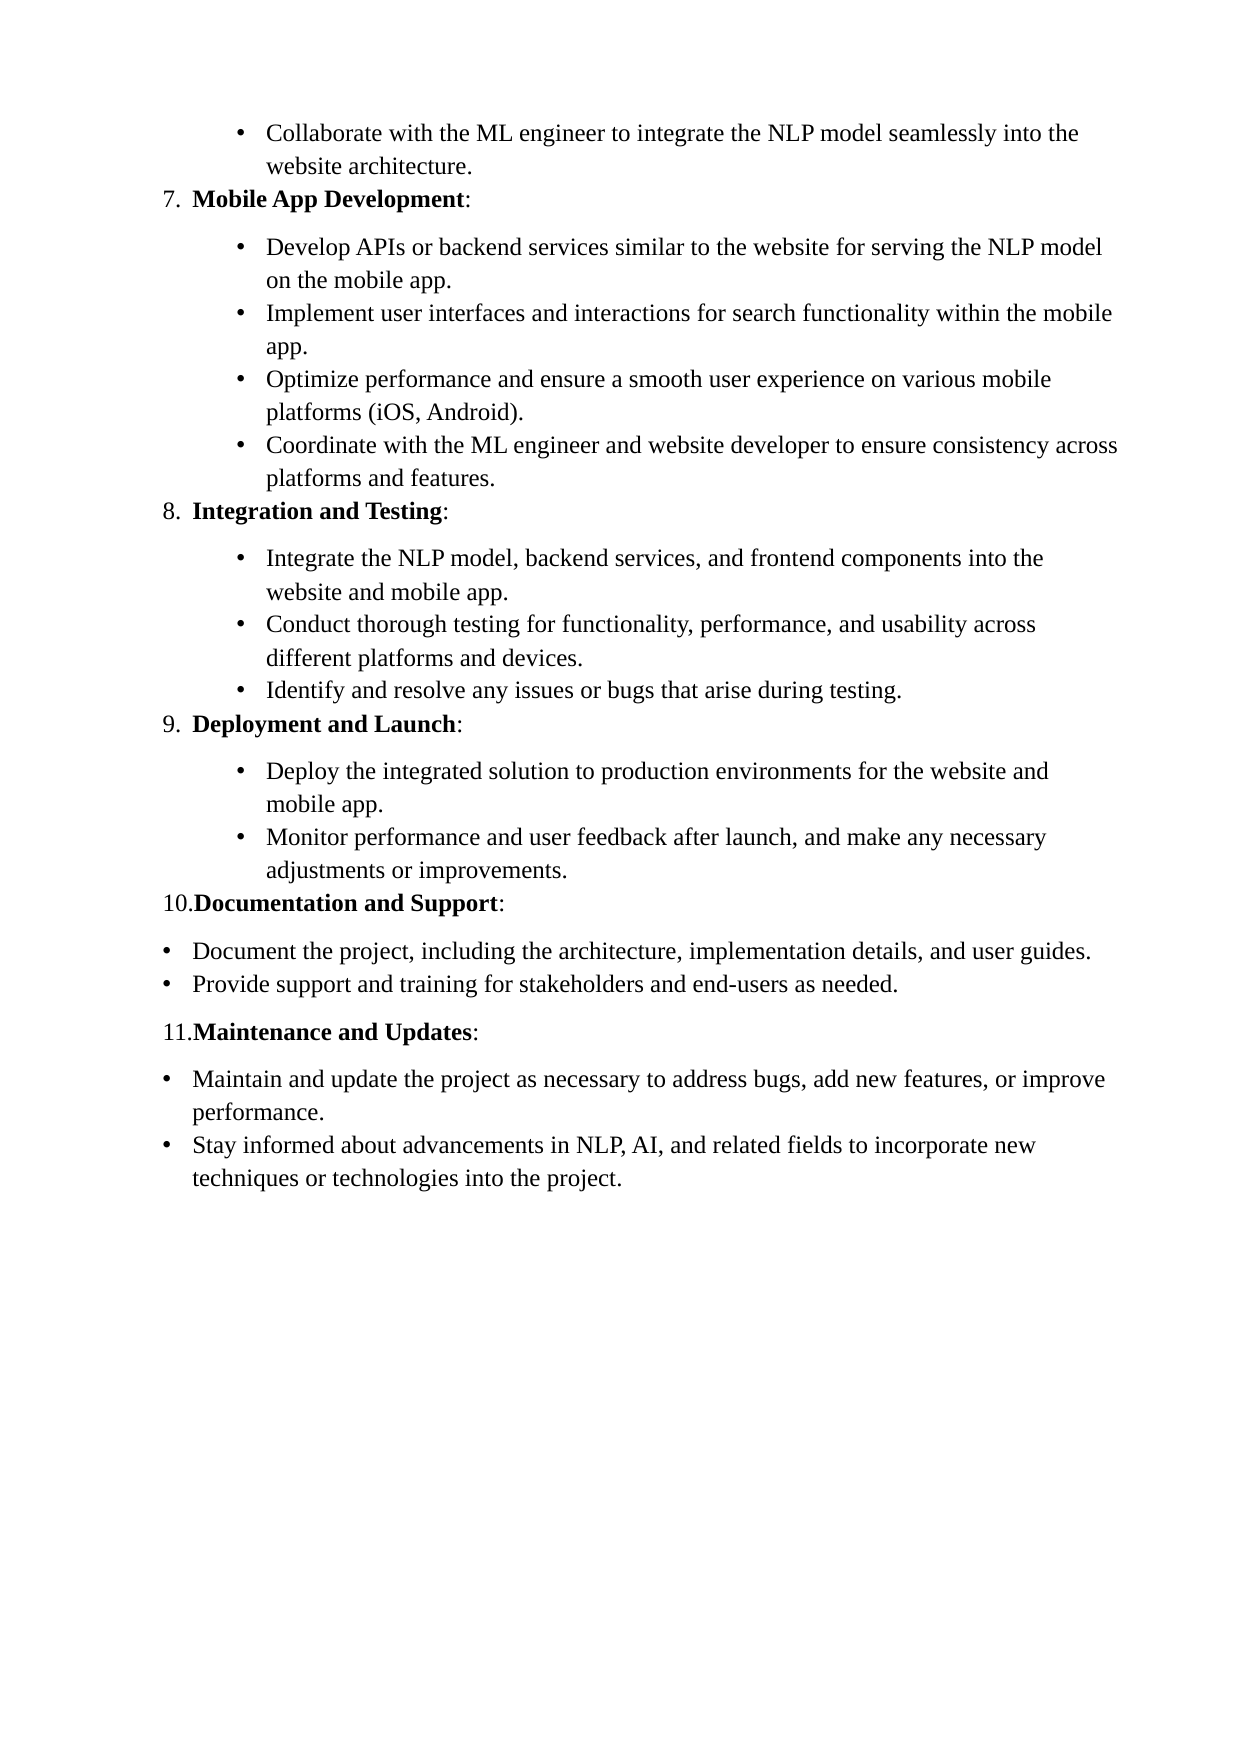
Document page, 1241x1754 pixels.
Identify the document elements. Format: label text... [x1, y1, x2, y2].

list Mobile App Development: [162, 184, 1122, 213]
list Maintain and update the project as necessary to address bugs, add new features, or improve performance. [162, 1064, 1122, 1126]
list Integrate the NLP model, backend services, and frontend components into the website and mobile app. [236, 543, 1122, 605]
list Stay informed about advancements in NLP, AI, and related fields to incorporate new techniques or technologies into the project. [162, 1130, 1122, 1192]
list Coordinate with the ML engineer and website developer to ensure consistency across platforms and features. [236, 430, 1122, 492]
list Deploy the integrated solution to production environments for the website and mobile app. [236, 756, 1122, 818]
list Optimize performance and ensure a smooth user experience on various mobile platforms (iOS, Android). [236, 364, 1122, 426]
list Collaborate with the ML engineer to integrate the NLP model seamlessly into the website architecture. [236, 118, 1122, 180]
list Deployment and Launch: [162, 709, 1122, 737]
list Integration and Testing: [162, 496, 1122, 525]
list Identify and resolve any issues or bugs that arise during testing. [236, 676, 1122, 704]
list Document the project, including the architecture, implementation details, and user guides. [162, 936, 1122, 965]
list Implement user interfaces and interactions for search functionality within the mobile app. [236, 298, 1122, 359]
list Maintenance and Updates: [162, 1017, 1122, 1045]
list Monitor performance and user feedback after launch, and make any necessary adjustments or improvements. [236, 822, 1122, 884]
list Conduct thorough testing for functionality, performance, and usability across different platforms and devices. [236, 609, 1122, 671]
list Documentation and Support: [162, 888, 1122, 917]
list Provide support and training for stakeholders and end-users as needed. [162, 969, 1122, 998]
list Develop APIs or backend services similar to the website for serving the NLP model on the mobile app. [236, 232, 1122, 293]
